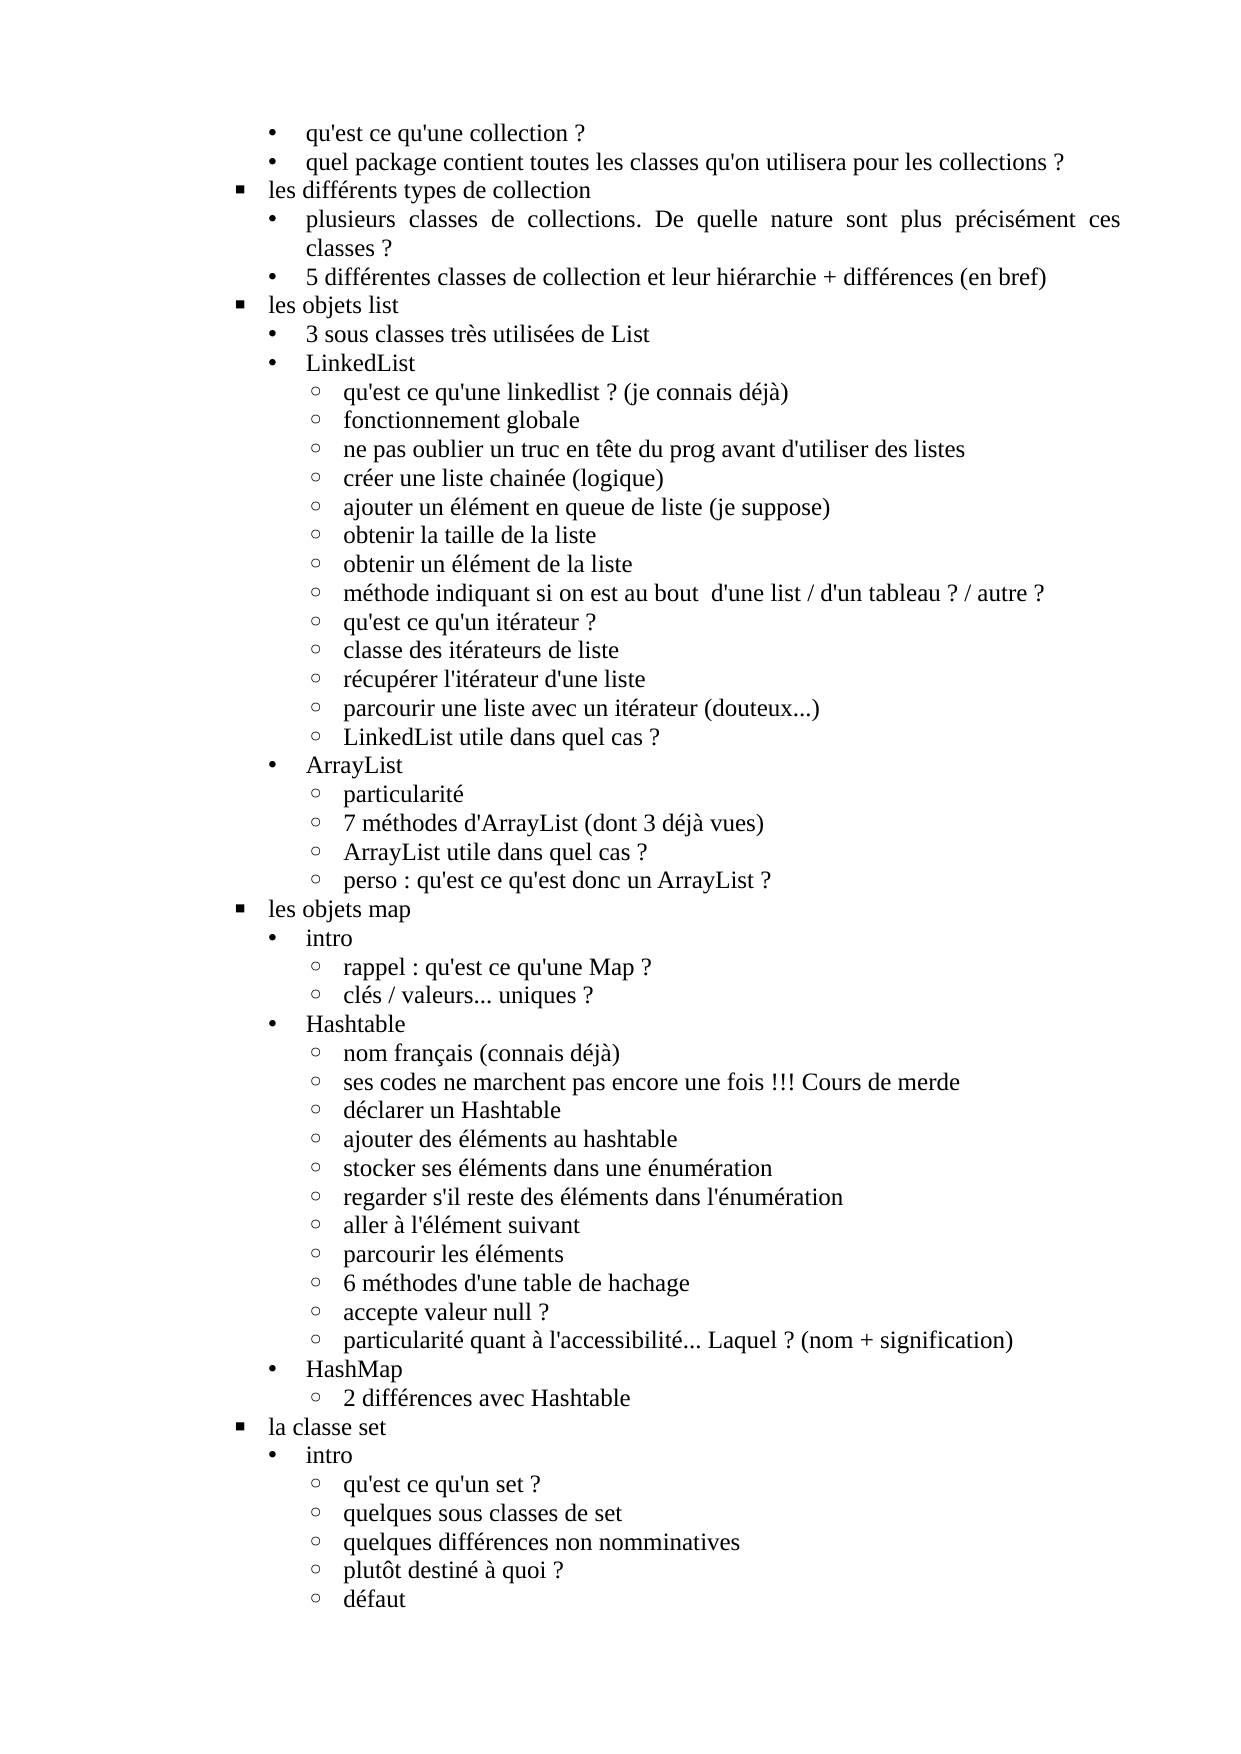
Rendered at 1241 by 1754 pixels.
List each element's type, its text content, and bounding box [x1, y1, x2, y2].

list obtenir la taille de la liste [306, 521, 1122, 549]
list particularité quant à l'accessibilité... Laquel ? (nom + signification) [306, 1326, 1122, 1354]
list les objets list [231, 291, 1122, 319]
list quelques différences non nomminatives [306, 1527, 1122, 1556]
list nom français (connais déjà) [306, 1038, 1122, 1067]
list qu'est ce qu'une linkedlist ? (je connais déjà) [306, 377, 1122, 406]
list LinkedList utile dans quel cas ? [306, 722, 1122, 751]
list aller à l'élément suivant [306, 1211, 1122, 1239]
list intro [268, 923, 1122, 952]
list quel package contient toutes les classes qu'on utilisera pour les collections ? [268, 147, 1122, 176]
list parcourir les éléments [306, 1239, 1122, 1268]
list rappel : qu'est ce qu'une Map ? [306, 952, 1122, 981]
list stocker ses éléments dans une énumération [306, 1153, 1122, 1182]
list défaut [306, 1584, 1122, 1613]
list parcourir une liste avec un itérateur (douteux...) [306, 693, 1122, 722]
list qu'est ce qu'un set ? [306, 1469, 1122, 1498]
list accepte valeur null ? [306, 1297, 1122, 1326]
list fonctionnement globale [306, 406, 1122, 434]
list regarder s'il reste des éléments dans l'énumération [306, 1182, 1122, 1211]
list 2 différences avec Hashtable [306, 1383, 1122, 1412]
list plutôt destiné à quoi ? [306, 1556, 1122, 1584]
list particularité [306, 779, 1122, 808]
list clés / valeurs... uniques ? [306, 981, 1122, 1009]
list ArrayList [268, 751, 1122, 779]
list ArrayList utile dans quel cas ? [306, 837, 1122, 866]
list perso : qu'est ce qu'est donc un ArrayList ? [306, 866, 1122, 894]
list Hashtable [268, 1009, 1122, 1038]
list 7 méthodes d'ArrayList (dont 3 déjà vues) [306, 808, 1122, 837]
list 6 méthodes d'une table de hachage [306, 1268, 1122, 1297]
list récupérer l'itérateur d'une liste [306, 664, 1122, 693]
list ne pas oublier un truc en tête du prog avant d'utiliser des listes [306, 434, 1122, 463]
list qu'est ce qu'une collection ? [268, 118, 1122, 147]
list créer une liste chainée (logique) [306, 463, 1122, 492]
list les objets map [231, 894, 1122, 923]
list ajouter un élément en queue de liste (je suppose) [306, 492, 1122, 521]
list 5 différentes classes de collection et leur hiérarchie + différences (en bref) [268, 262, 1122, 291]
list ses codes ne marchent pas encore une fois !!! Cours de merde [306, 1067, 1122, 1096]
list obtenir un élément de la liste [306, 549, 1122, 578]
list quelques sous classes de set [306, 1498, 1122, 1527]
list 3 sous classes très utilisées de List [268, 319, 1122, 348]
list plusieurs classes de collections. De quelle nature sont plus précisément ces classes ? [268, 204, 1122, 262]
list méthode indiquant si on est au bout d'une list / d'un tableau ? / autre ? [306, 578, 1122, 607]
list qu'est ce qu'un itérateur ? [306, 607, 1122, 636]
list LinkedList [268, 348, 1122, 377]
list ajouter des éléments au hashtable [306, 1124, 1122, 1153]
list les différents types de collection [231, 176, 1122, 204]
list intro [268, 1441, 1122, 1469]
list déclarer un Hashtable [306, 1096, 1122, 1124]
list classe des itérateurs de liste [306, 636, 1122, 664]
list la classe set [231, 1412, 1122, 1441]
list HashMap [268, 1354, 1122, 1383]
